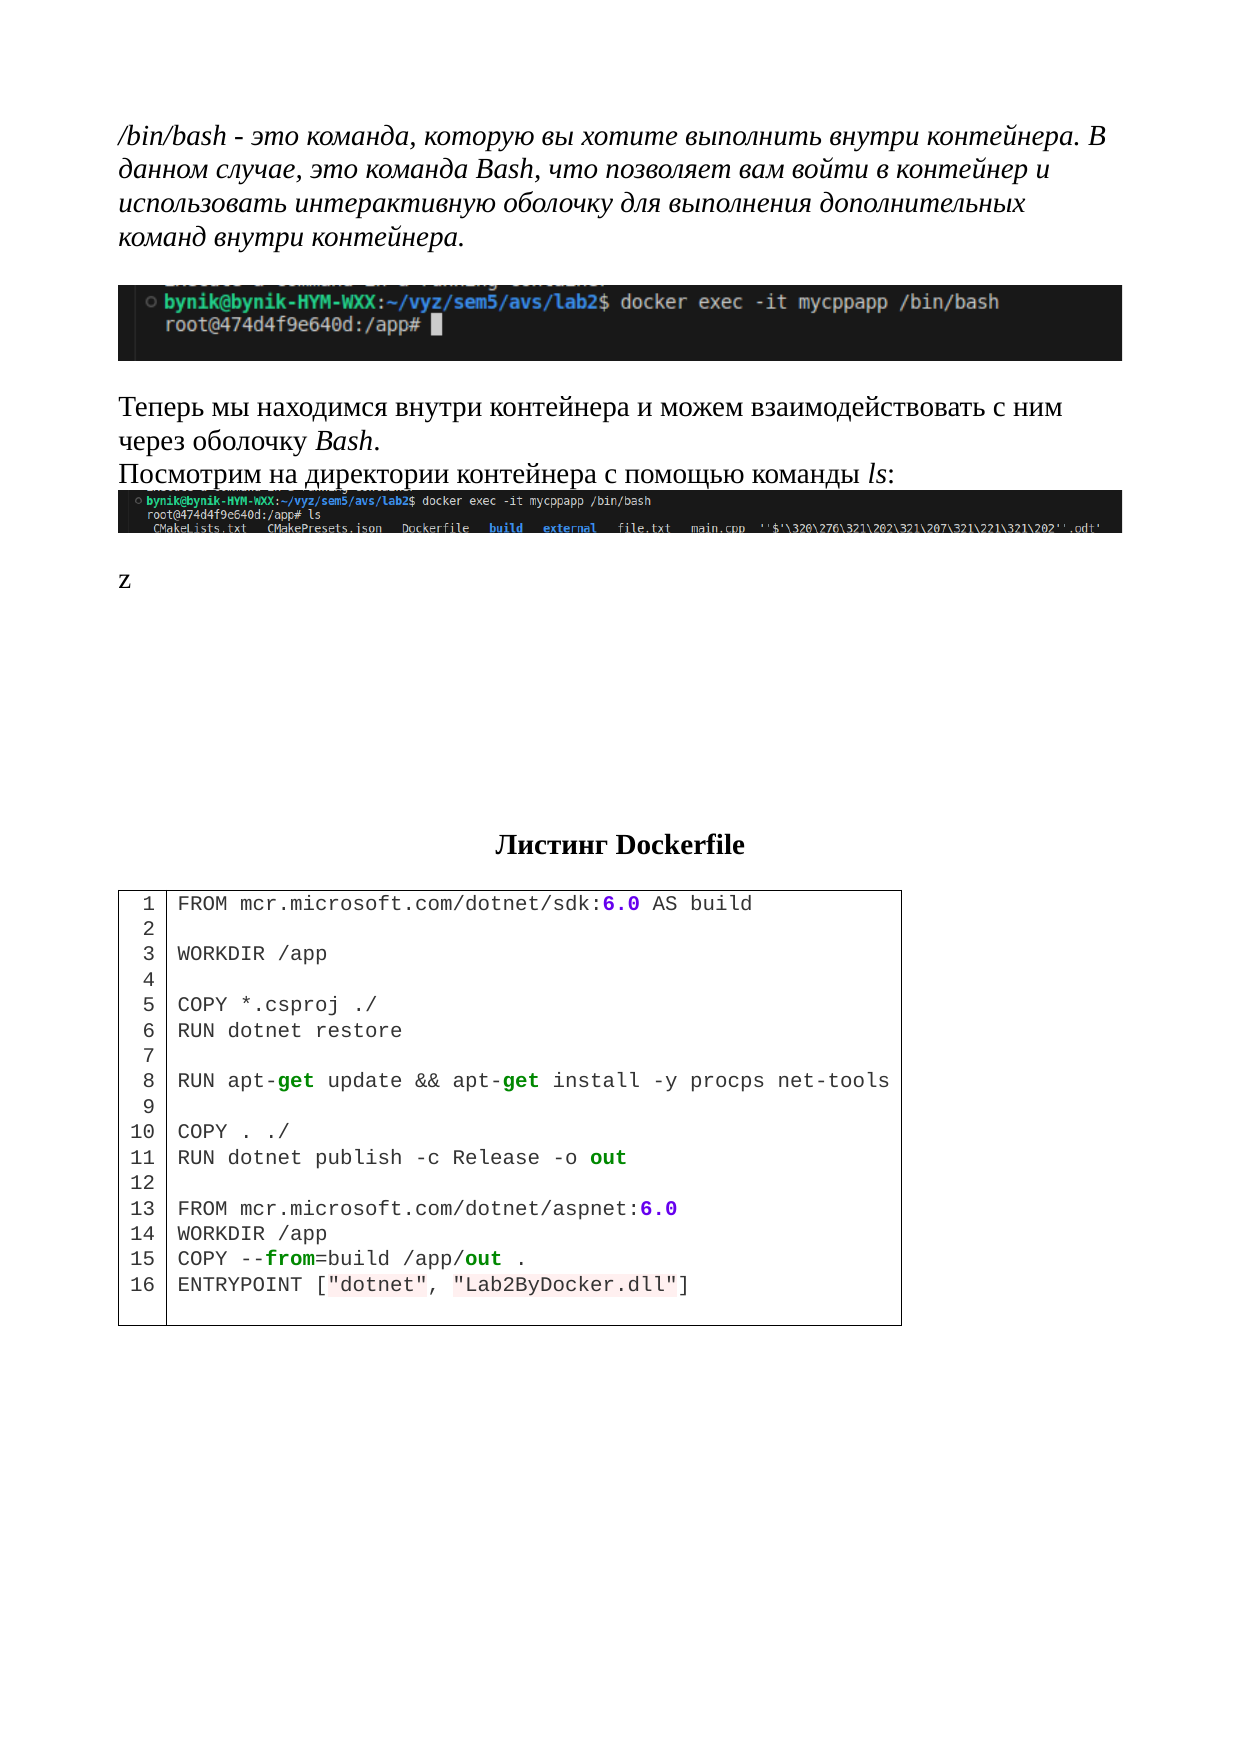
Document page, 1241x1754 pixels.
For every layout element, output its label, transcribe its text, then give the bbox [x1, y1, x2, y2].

text Посмотрим на директории контейнера с помощью команды ls: [118, 457, 1122, 490]
subtitle Листинг Dockerfile [118, 827, 1122, 861]
text Теперь мы находимся внутри контейнера и можем взаимодействовать с ним через оболочку Bash. [118, 389, 1122, 457]
table_header 1 2 3 4 5 6 7 8 9 10 11 12 13 14 15 16 [119, 891, 166, 1325]
table_header FROM mcr.microsoft.com/dotnet/sdk:6.0 AS build WORKDIR /app COPY *.csproj ./ RUN dotnet restore RUN apt-get update && apt-get install -y procps net-tools COPY . ./ RUN dotnet publish -c Release -o out FROM mcr.microsoft.com/dotnet/aspnet:6.0 WORKDIR /app COPY --from=build /app/out . ENTRYPOINT ["dotnet", "Lab2ByDocker.dll"] [167, 891, 901, 1325]
text z [118, 561, 1122, 594]
picture [118, 285, 1123, 361]
picture [118, 490, 1123, 533]
text /bin/bash - это команда, которую вы хотите выполнить внутри контейнера. В данном случае, это команда Bash, что позволяет вам войти в контейнер и использовать интерактивную оболочку для выполнения дополнительных команд внутри контейнера. [118, 118, 1122, 252]
